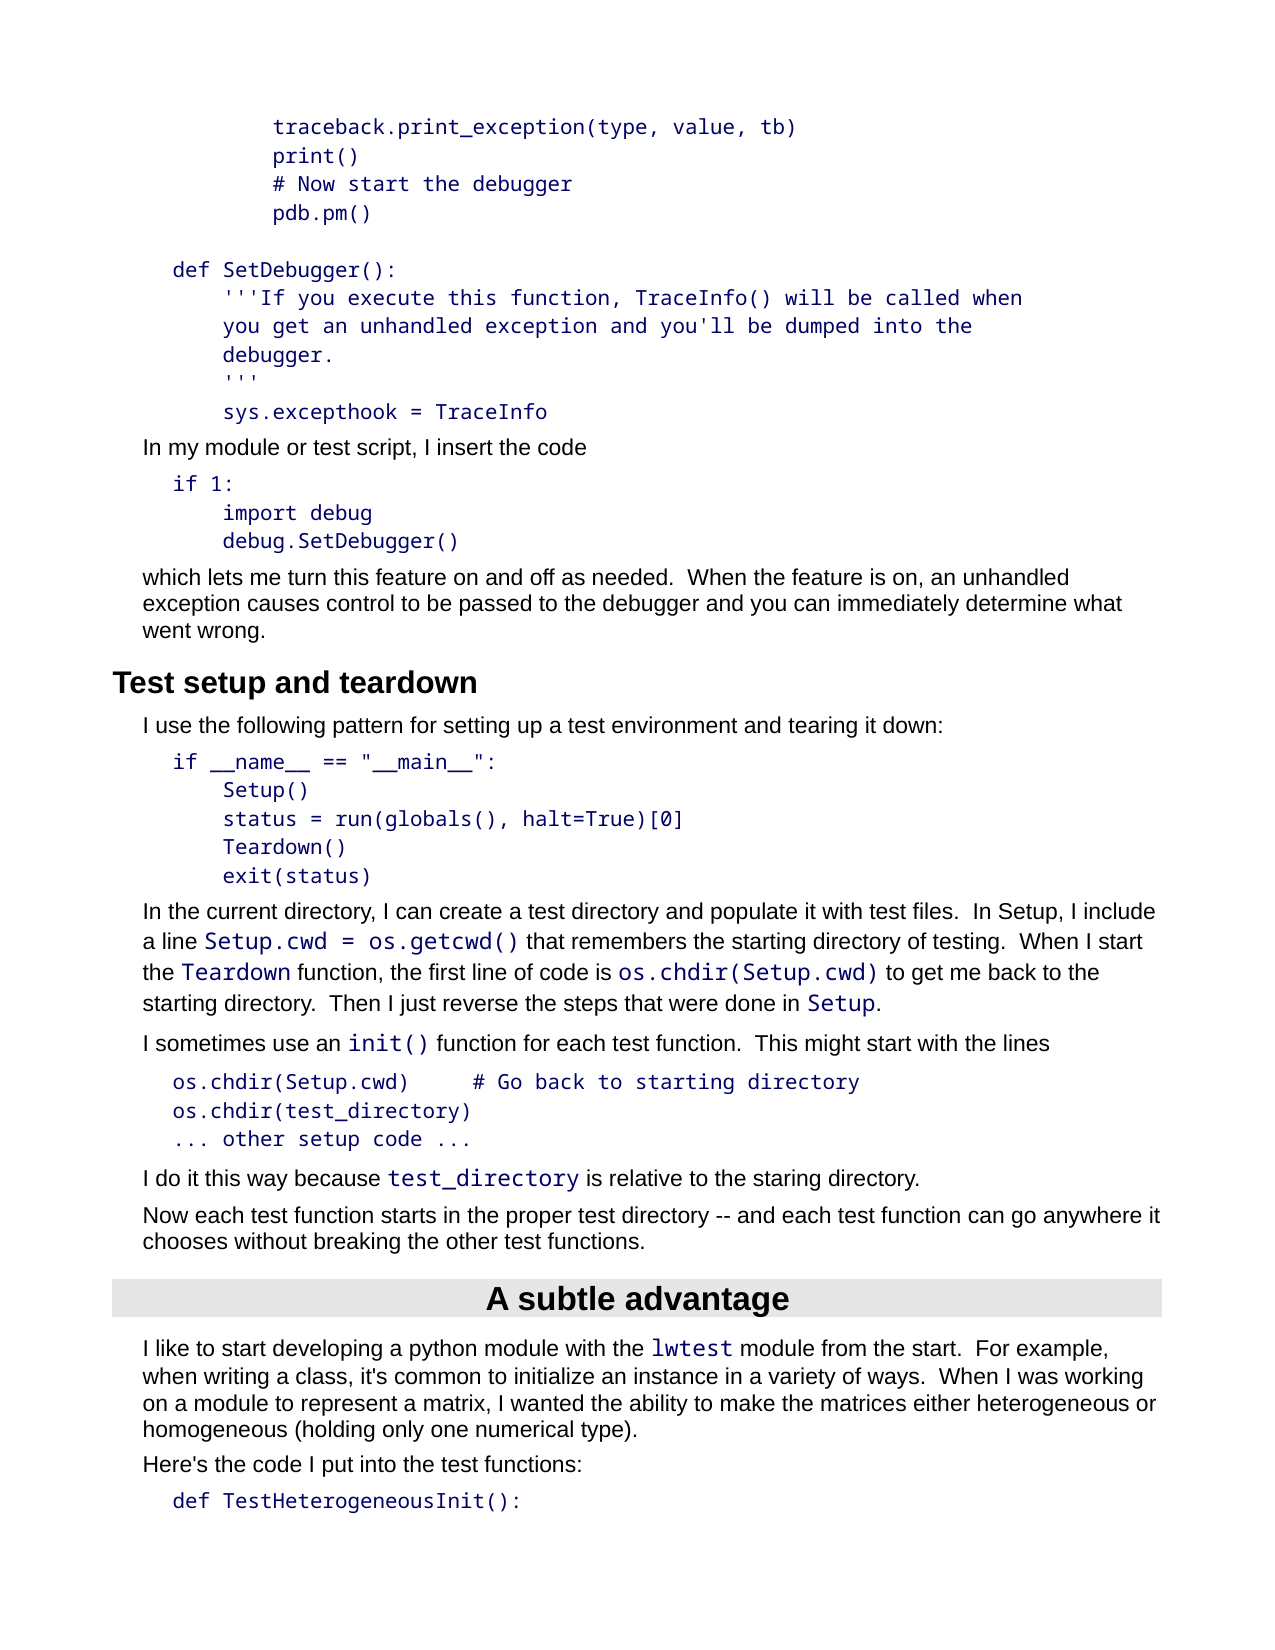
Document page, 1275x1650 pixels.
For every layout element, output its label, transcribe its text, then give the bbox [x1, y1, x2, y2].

text if __name__ == "__main__": [172, 747, 1162, 776]
text Now each test function starts in the proper test directory -- and each test function can go anywhere it chooses without breaking the other test functions. [142, 1202, 1162, 1255]
text import debug [172, 498, 1162, 526]
text '''If you execute this function, TraceInfo() will be called when [172, 283, 1162, 312]
text In the current directory, I can create a test directory and populate it with test files. In Setup, I include a line Setup.cwd = os.getcwd() that remembers the starting directory of testing. When I start the Teardown function, the first line of code is os.chdir(Setup.cwd) to get me back to the starting directory. Then I just reverse the steps that were done in Setup. [142, 898, 1162, 1018]
text Setup() [172, 776, 1162, 804]
text # Now start the debugger [172, 169, 1162, 198]
text Teardown() [172, 832, 1162, 861]
text if 1: [172, 469, 1162, 498]
text traceback.print_exception(type, value, tb) [172, 112, 1162, 141]
text you get an unhandled exception and you'll be dumped into the [172, 312, 1162, 340]
text print() [172, 141, 1162, 169]
text ... other setup code ... [172, 1124, 1162, 1153]
text debugger. [172, 340, 1162, 368]
text which lets me turn this feature on and off as needed. When the feature is on, an unhandled exception causes control to be passed to the debugger and you can immediately determine what went wrong. [142, 564, 1162, 643]
text sys.excepthook = TraceInfo [172, 397, 1162, 425]
text status = run(globals(), halt=True)[0] [172, 804, 1162, 832]
text os.chdir(Setup.cwd) # Go back to starting directory [172, 1067, 1162, 1096]
text def SetDebugger(): [172, 255, 1162, 283]
text I do it this way because test_directory is relative to the staring directory. [142, 1162, 1162, 1193]
text Here's the code I put into the test functions: [142, 1451, 1162, 1478]
subtitle Test setup and teardown [112, 664, 1162, 700]
text exit(status) [172, 861, 1162, 889]
text I use the following pattern for setting up a test environment and tearing it down: [142, 712, 1162, 738]
text I like to start developing a python module with the lwtest module from the start. For example, when writing a class, it's common to initialize an instance in a variety of ways. When I was working on a module to represent a matrix, I wanted the ability to make the matrices either heterogeneous or homogeneous (holding only one numerical type). [142, 1332, 1162, 1442]
subtitle A subtle advantage [112, 1279, 1162, 1317]
text os.chdir(test_directory) [172, 1096, 1162, 1124]
text In my module or test script, I insert the code [142, 434, 1162, 461]
text ''' [172, 368, 1162, 397]
text def TestHeterogeneousInit(): [172, 1487, 1162, 1515]
text pdb.pm() [172, 198, 1162, 226]
text debug.SetDebugger() [172, 526, 1162, 555]
text I sometimes use an init() function for each test function. This might start with the lines [142, 1027, 1162, 1058]
